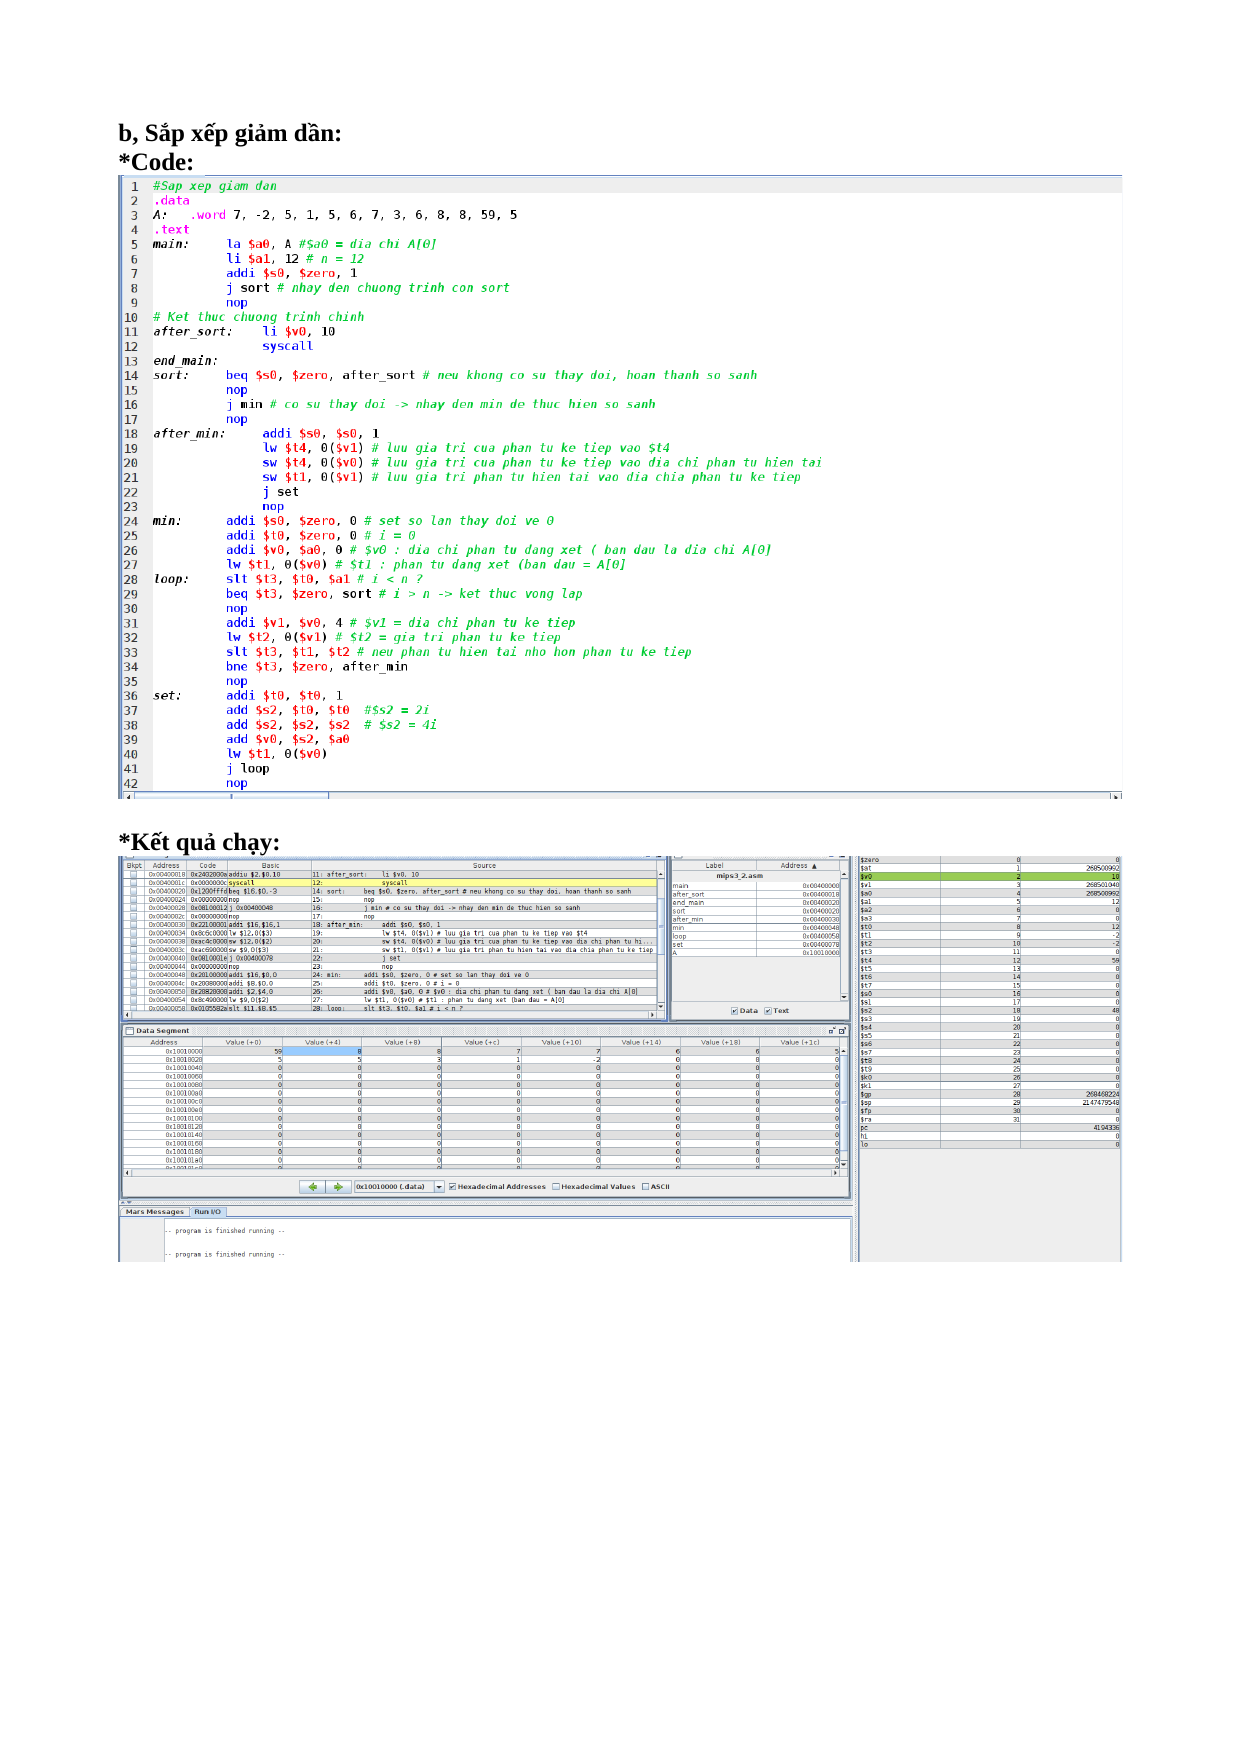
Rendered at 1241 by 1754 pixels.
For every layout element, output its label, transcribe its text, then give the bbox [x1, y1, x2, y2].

text *Kết quả chạy: [118, 827, 1122, 856]
picture [118, 175, 1123, 799]
picture [118, 856, 1123, 1262]
text *Code: [118, 147, 1122, 175]
text b, Sắp xếp giảm dần: [118, 118, 1122, 147]
